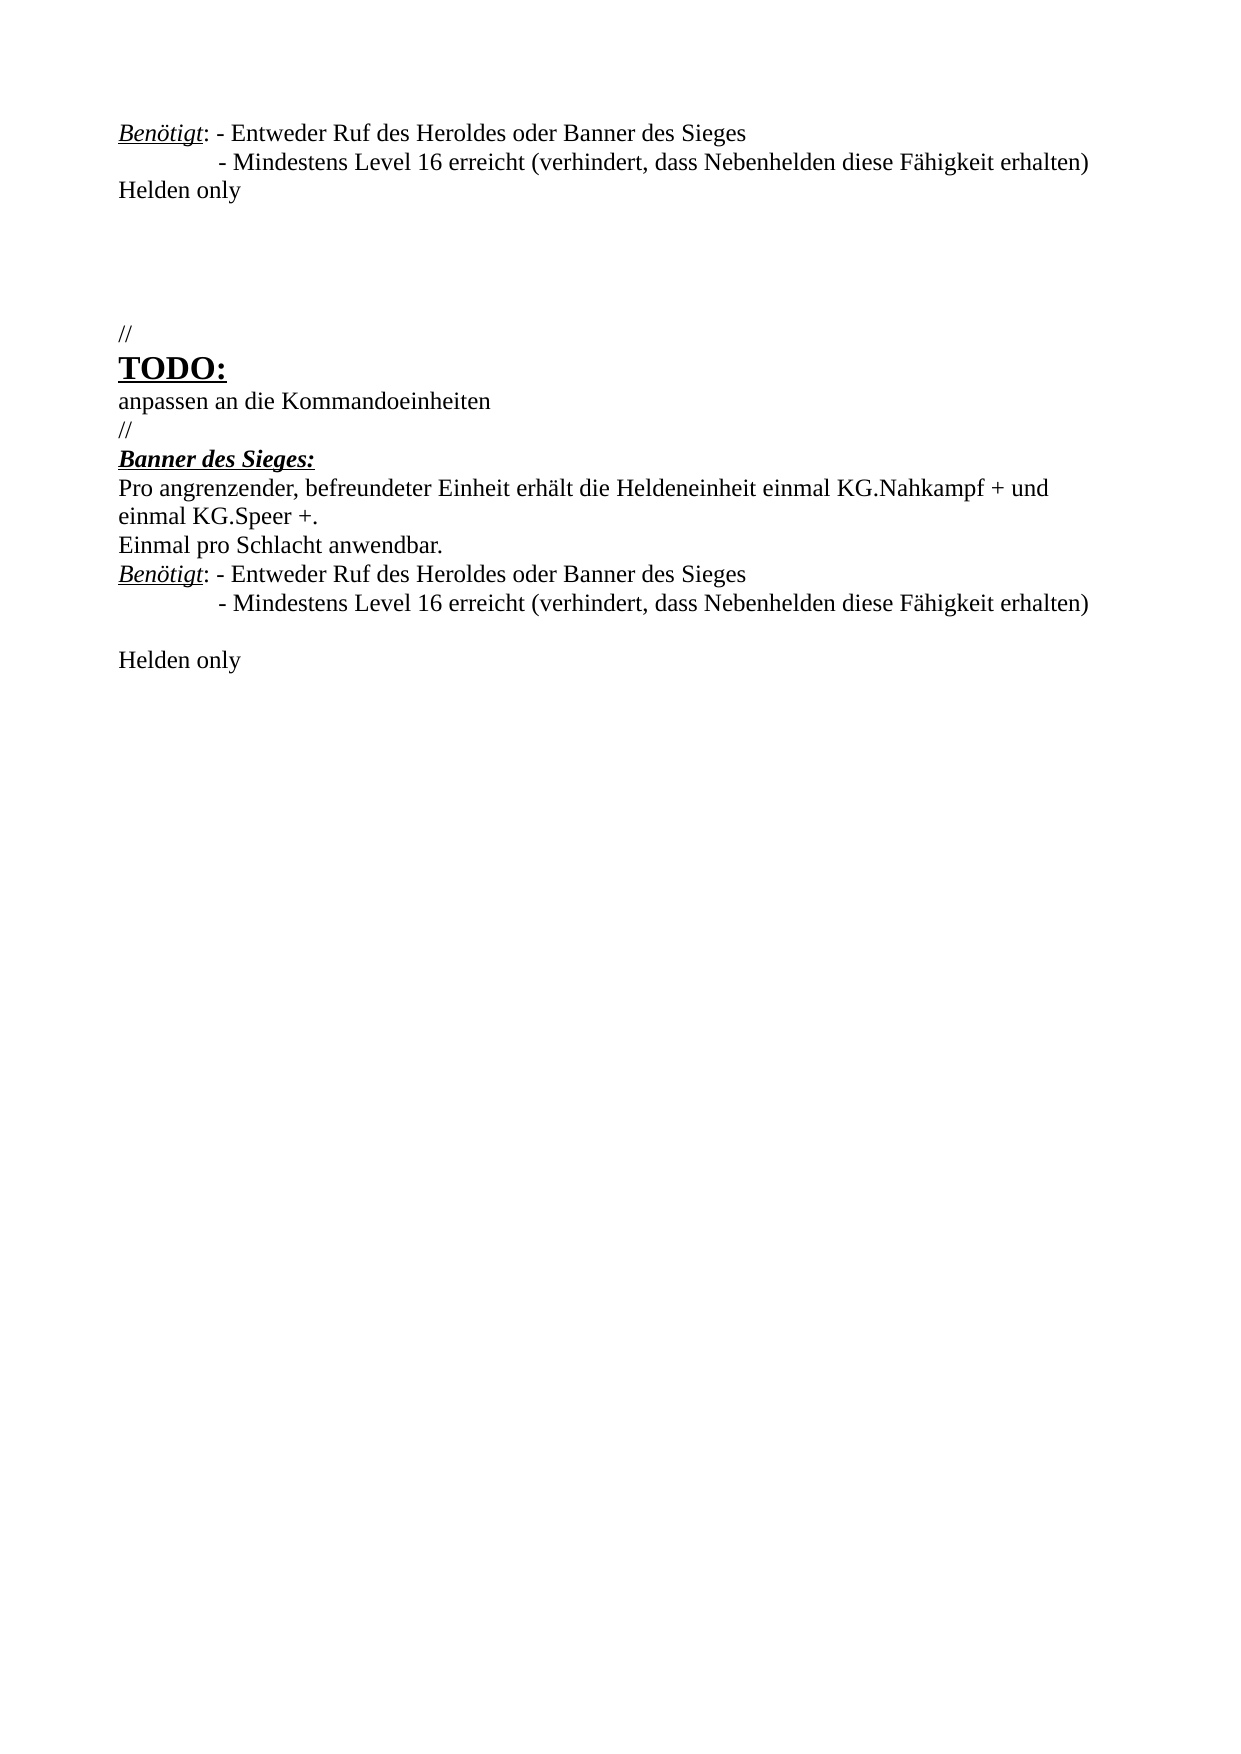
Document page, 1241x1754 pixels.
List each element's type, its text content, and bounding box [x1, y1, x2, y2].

text TODO: [118, 348, 1122, 386]
text Helden only [118, 176, 1122, 204]
text Benötigt: - Entweder Ruf des Heroldes oder Banner des Sieges [118, 559, 1122, 588]
text // [118, 319, 1122, 348]
text anpassen an die Kommandoeinheiten [118, 386, 1122, 415]
text - Mindestens Level 16 erreicht (verhindert, dass Nebenhelden diese Fähigkeit erhalten) [118, 147, 1122, 176]
text Helden only [118, 645, 1122, 674]
text // [118, 415, 1122, 444]
text Einmal pro Schlacht anwendbar. [118, 530, 1122, 559]
text Benötigt: - Entweder Ruf des Heroldes oder Banner des Sieges [118, 118, 1122, 147]
text Pro angrenzender, befreundeter Einheit erhält die Heldeneinheit einmal KG.Nahkampf + und einmal KG.Speer +. [118, 473, 1122, 530]
text - Mindestens Level 16 erreicht (verhindert, dass Nebenhelden diese Fähigkeit erhalten) [118, 588, 1122, 616]
text Banner des Sieges: [118, 444, 1122, 473]
